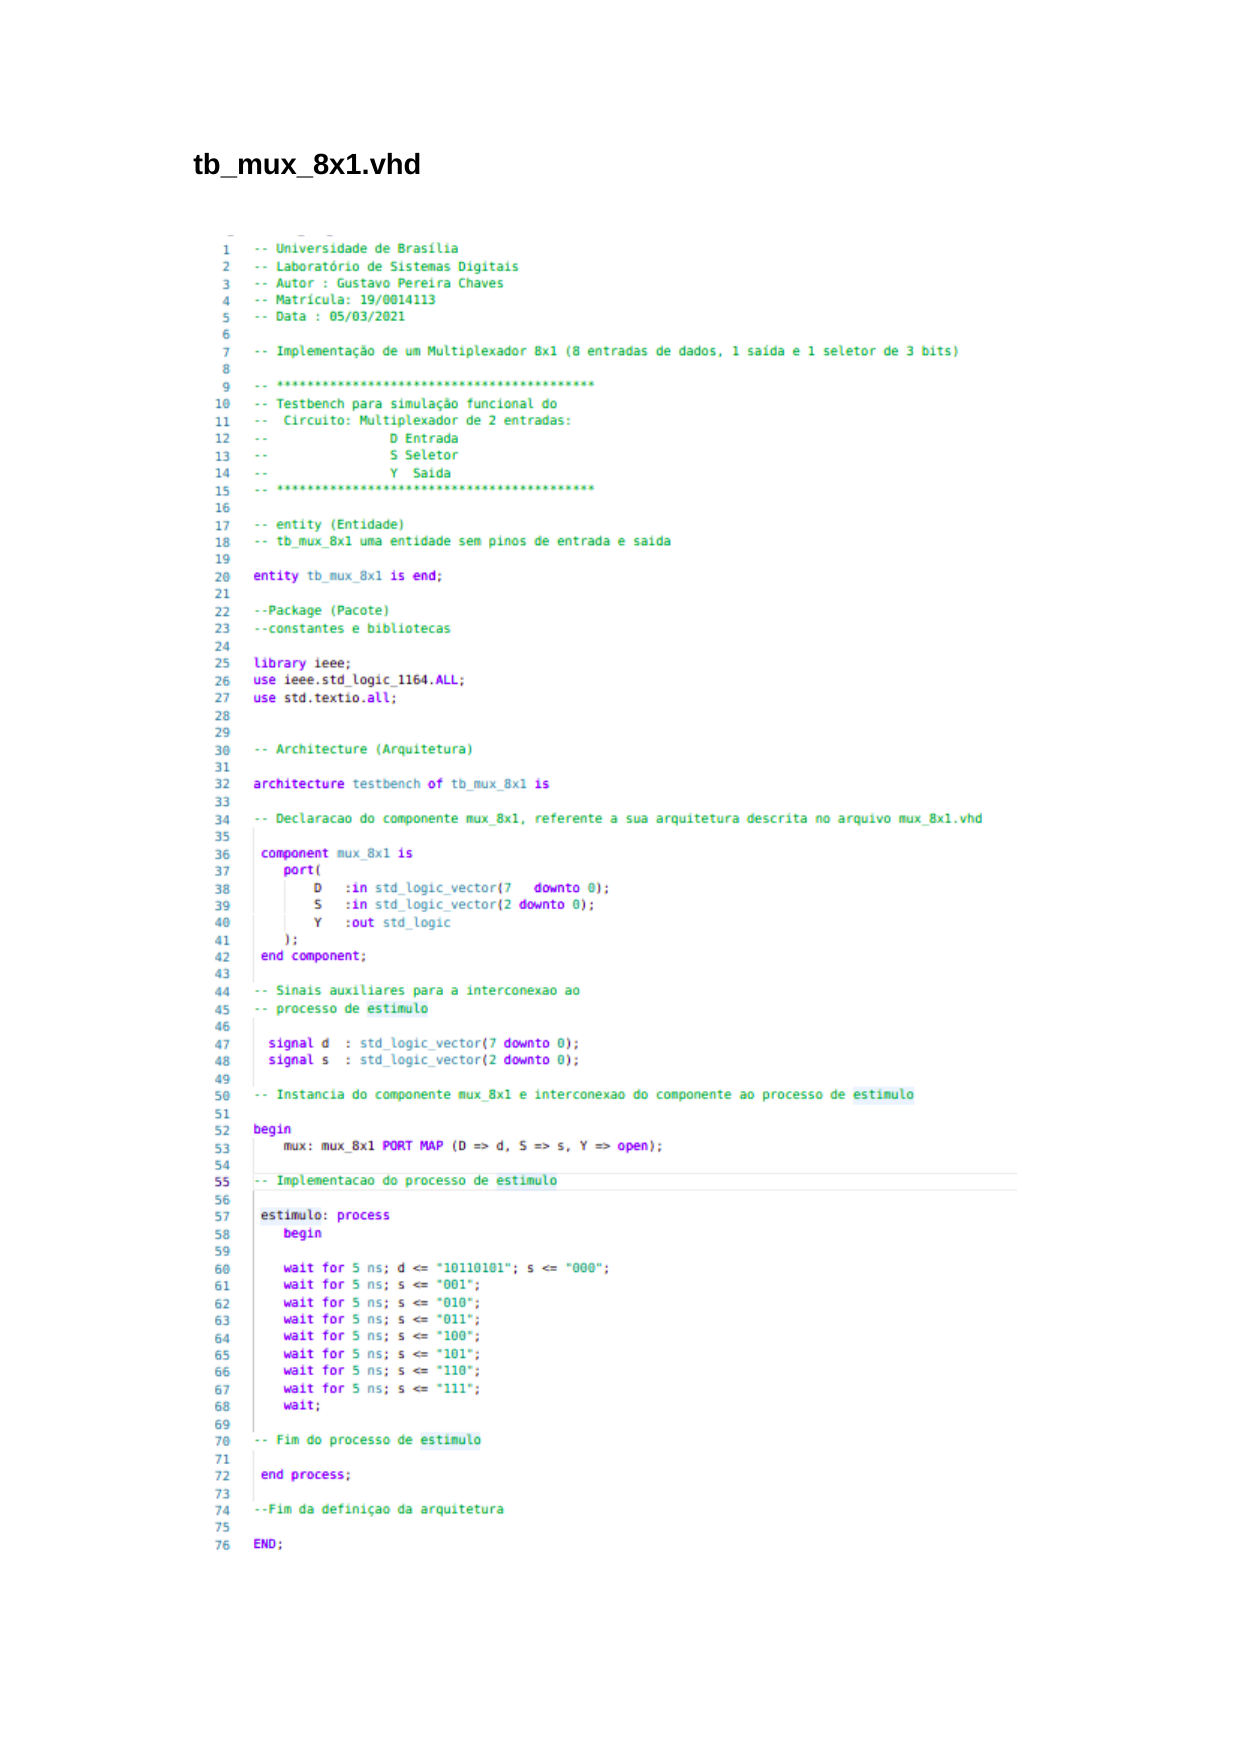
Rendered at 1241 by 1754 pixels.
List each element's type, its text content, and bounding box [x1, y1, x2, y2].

picture [199, 235, 1018, 1553]
list tb_mux_8x1.vhd [156, 147, 1122, 180]
